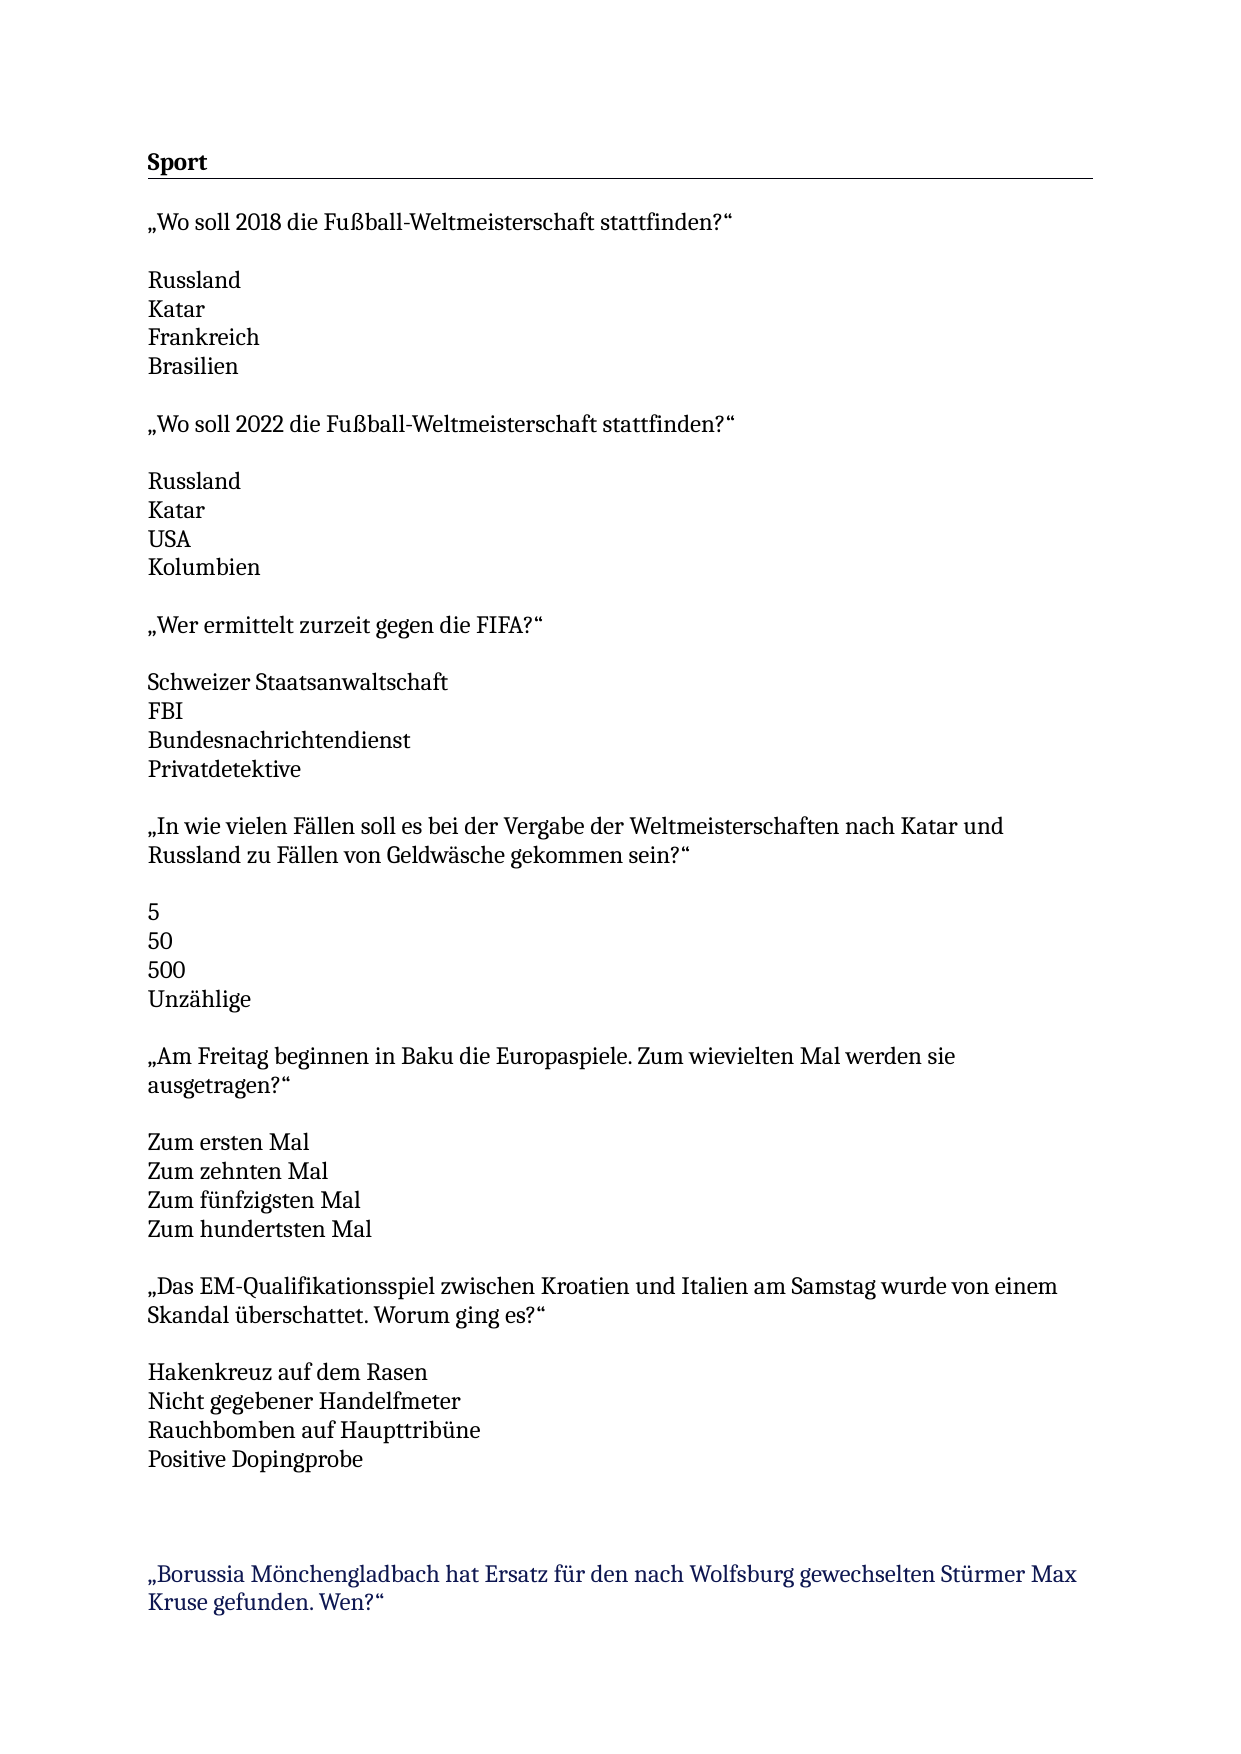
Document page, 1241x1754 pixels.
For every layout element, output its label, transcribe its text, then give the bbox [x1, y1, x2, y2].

text „Wo soll 2018 die Fußball-Weltmeisterschaft stattfinden?“ [148, 208, 1093, 237]
text Katar [148, 294, 1093, 323]
text „Wer ermittelt zurzeit gegen die FIFA?“ [148, 611, 1093, 639]
text „Wo soll 2022 die Fußball-Weltmeisterschaft stattfinden?“ [148, 409, 1093, 438]
text Zum ersten Mal [148, 1128, 1093, 1157]
text Schweizer Staatsanwaltschaft [148, 668, 1093, 697]
text „Borussia Mönchengladbach hat Ersatz für den nach Wolfsburg gewechselten Stürmer Max Kruse gefunden. Wen?“ [148, 1559, 1093, 1617]
text 500 [148, 956, 1093, 984]
text FBI [148, 697, 1093, 726]
text 50 [148, 927, 1093, 956]
text Frankreich [148, 323, 1093, 352]
text USA [148, 524, 1093, 553]
text Kolumbien [148, 553, 1093, 582]
text „Am Freitag beginnen in Baku die Europaspiele. Zum wievielten Mal werden sie ausgetragen?“ [148, 1042, 1093, 1099]
text Zum hundertsten Mal [148, 1214, 1093, 1243]
text Nicht gegebener Handelfmeter [148, 1387, 1093, 1416]
text 5 [148, 898, 1093, 927]
text Zum zehnten Mal [148, 1157, 1093, 1186]
text Positive Dopingprobe [148, 1444, 1093, 1473]
text Unzählige [148, 984, 1093, 1013]
text „In wie vielen Fällen soll es bei der Vergabe der Weltmeisterschaften nach Katar und Russland zu Fällen von Geldwäsche gekommen sein?“ [148, 812, 1093, 869]
text Privatdetektive [148, 754, 1093, 783]
text „Das EM-Qualifikationsspiel zwischen Kroatien und Italien am Samstag wurde von einem Skandal überschattet. Worum ging es?“ [148, 1272, 1093, 1329]
text Russland [148, 467, 1093, 496]
text Bundesnachrichtendienst [148, 726, 1093, 754]
text Zum fünfzigsten Mal [148, 1186, 1093, 1214]
text Sport [148, 148, 1093, 178]
text Katar [148, 496, 1093, 524]
text Rauchbomben auf Haupttribüne [148, 1416, 1093, 1444]
text Russland [148, 266, 1093, 294]
text Brasilien [148, 352, 1093, 381]
text Hakenkreuz auf dem Rasen [148, 1358, 1093, 1387]
